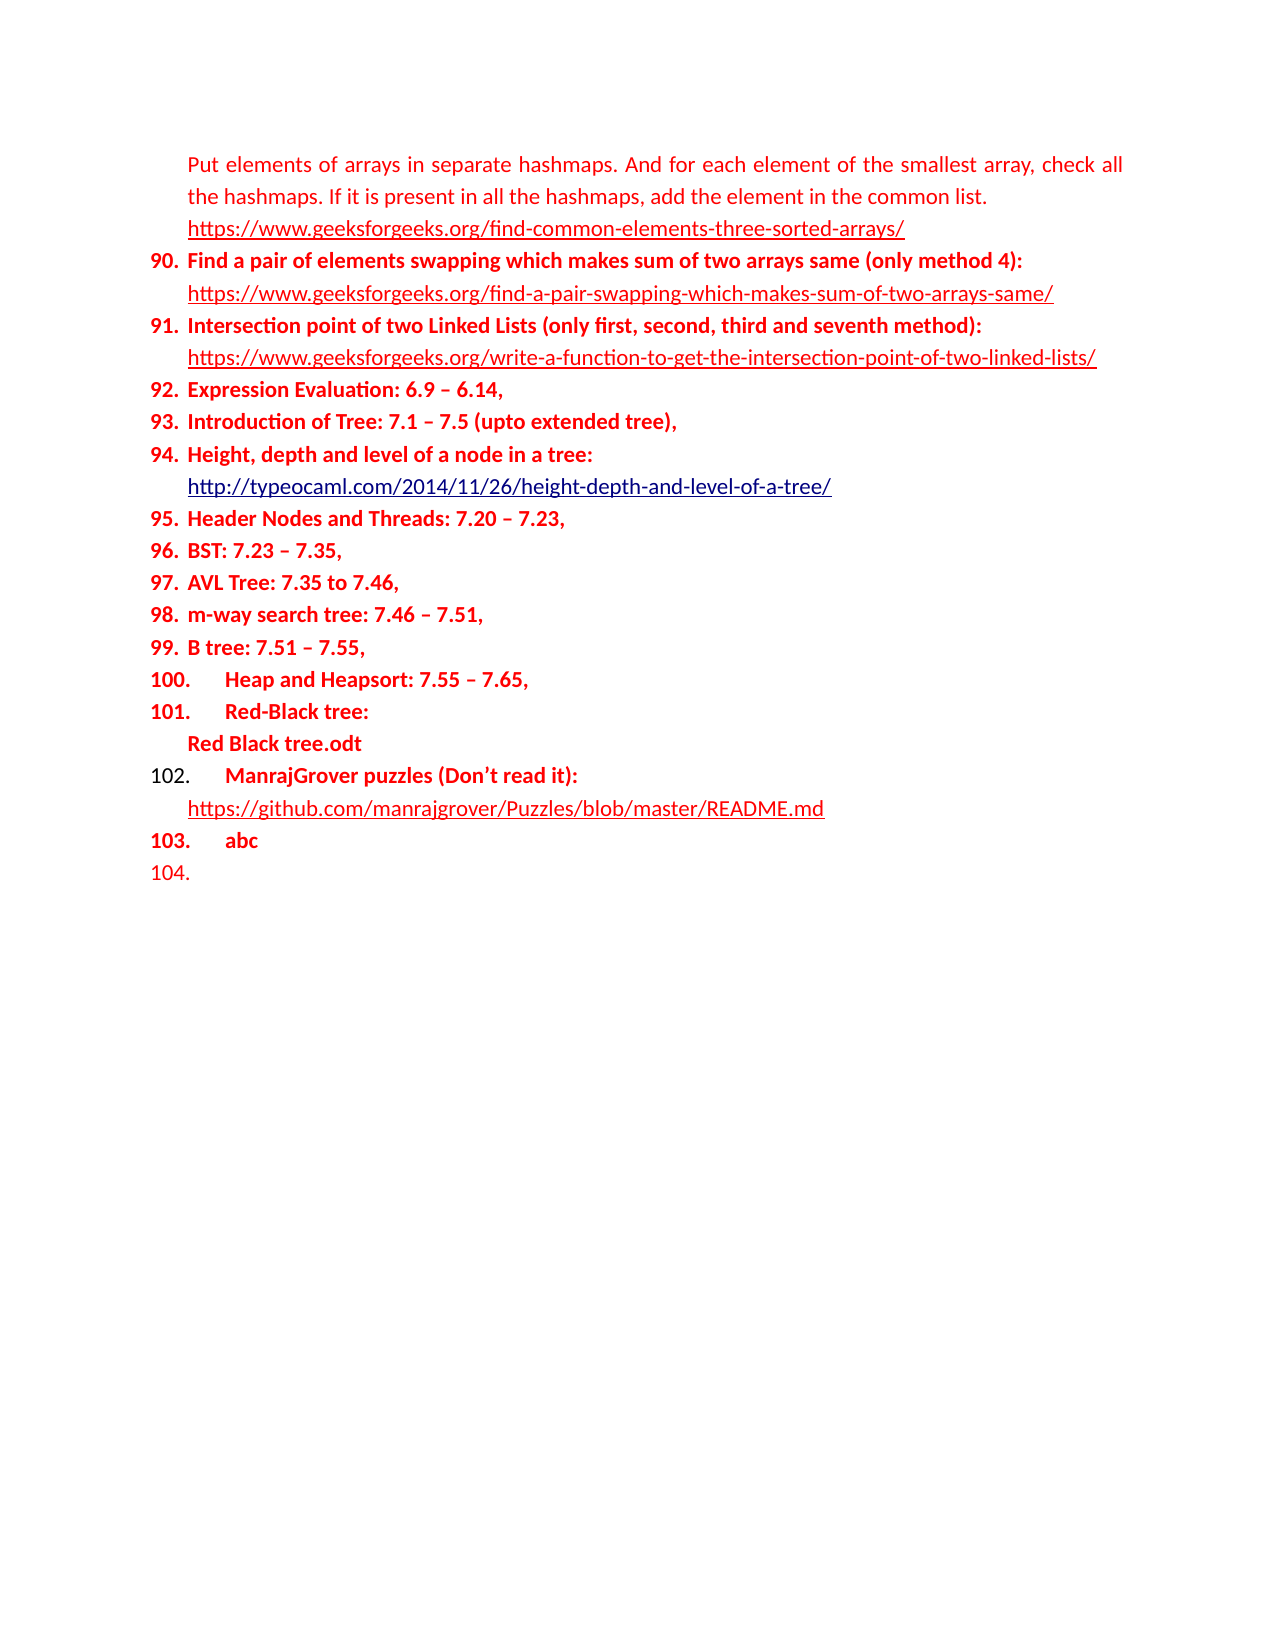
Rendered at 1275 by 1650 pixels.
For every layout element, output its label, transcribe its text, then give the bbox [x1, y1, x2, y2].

list https://www.geeksforgeeks.org/write-a-function-to-get-the-intersection-point-of-two-linked-lists/ [150, 343, 1125, 371]
list Intersection point of two Linked Lists (only first, second, third and seventh method): [150, 311, 1125, 339]
list Find a pair of elements swapping which makes sum of two arrays same (only method 4): [150, 247, 1125, 274]
list B tree: 7.51 – 7.55, [150, 633, 1125, 661]
list Heap and Heapsort: 7.55 – 7.65, [150, 665, 1125, 693]
list https://www.geeksforgeeks.org/find-common-elements-three-sorted-arrays/ [150, 214, 1125, 242]
list https://github.com/manrajgrover/Puzzles/blob/master/README.md [150, 794, 1125, 822]
list ManrajGrover puzzles (Don’t read it): [150, 762, 1125, 789]
list abc [150, 826, 1125, 854]
list Red-Black tree: [150, 697, 1125, 725]
list https://www.geeksforgeeks.org/find-a-pair-swapping-which-makes-sum-of-two-arrays-same/ [150, 279, 1125, 307]
list http://typeocaml.com/2014/11/26/height-depth-and-level-of-a-tree/ [150, 472, 1125, 500]
list Height, depth and level of a node in a tree: [150, 440, 1125, 468]
list Red Black tree.odt [150, 729, 1125, 757]
list Put elements of arrays in separate hashmaps. And for each element of the smallest array, check all the hashmaps. If it is present in all the hashmaps, add the element in the common list. [150, 150, 1125, 210]
list AVL Tree: 7.35 to 7.46, [150, 568, 1125, 596]
list Introduction of Tree: 7.1 – 7.5 (upto extended tree), [150, 407, 1125, 436]
list Header Nodes and Threads: 7.20 – 7.23, [150, 504, 1125, 532]
list BST: 7.23 – 7.35, [150, 536, 1125, 564]
list m-way search tree: 7.46 – 7.51, [150, 601, 1125, 629]
list Expression Evaluation: 6.9 – 6.14, [150, 375, 1125, 403]
